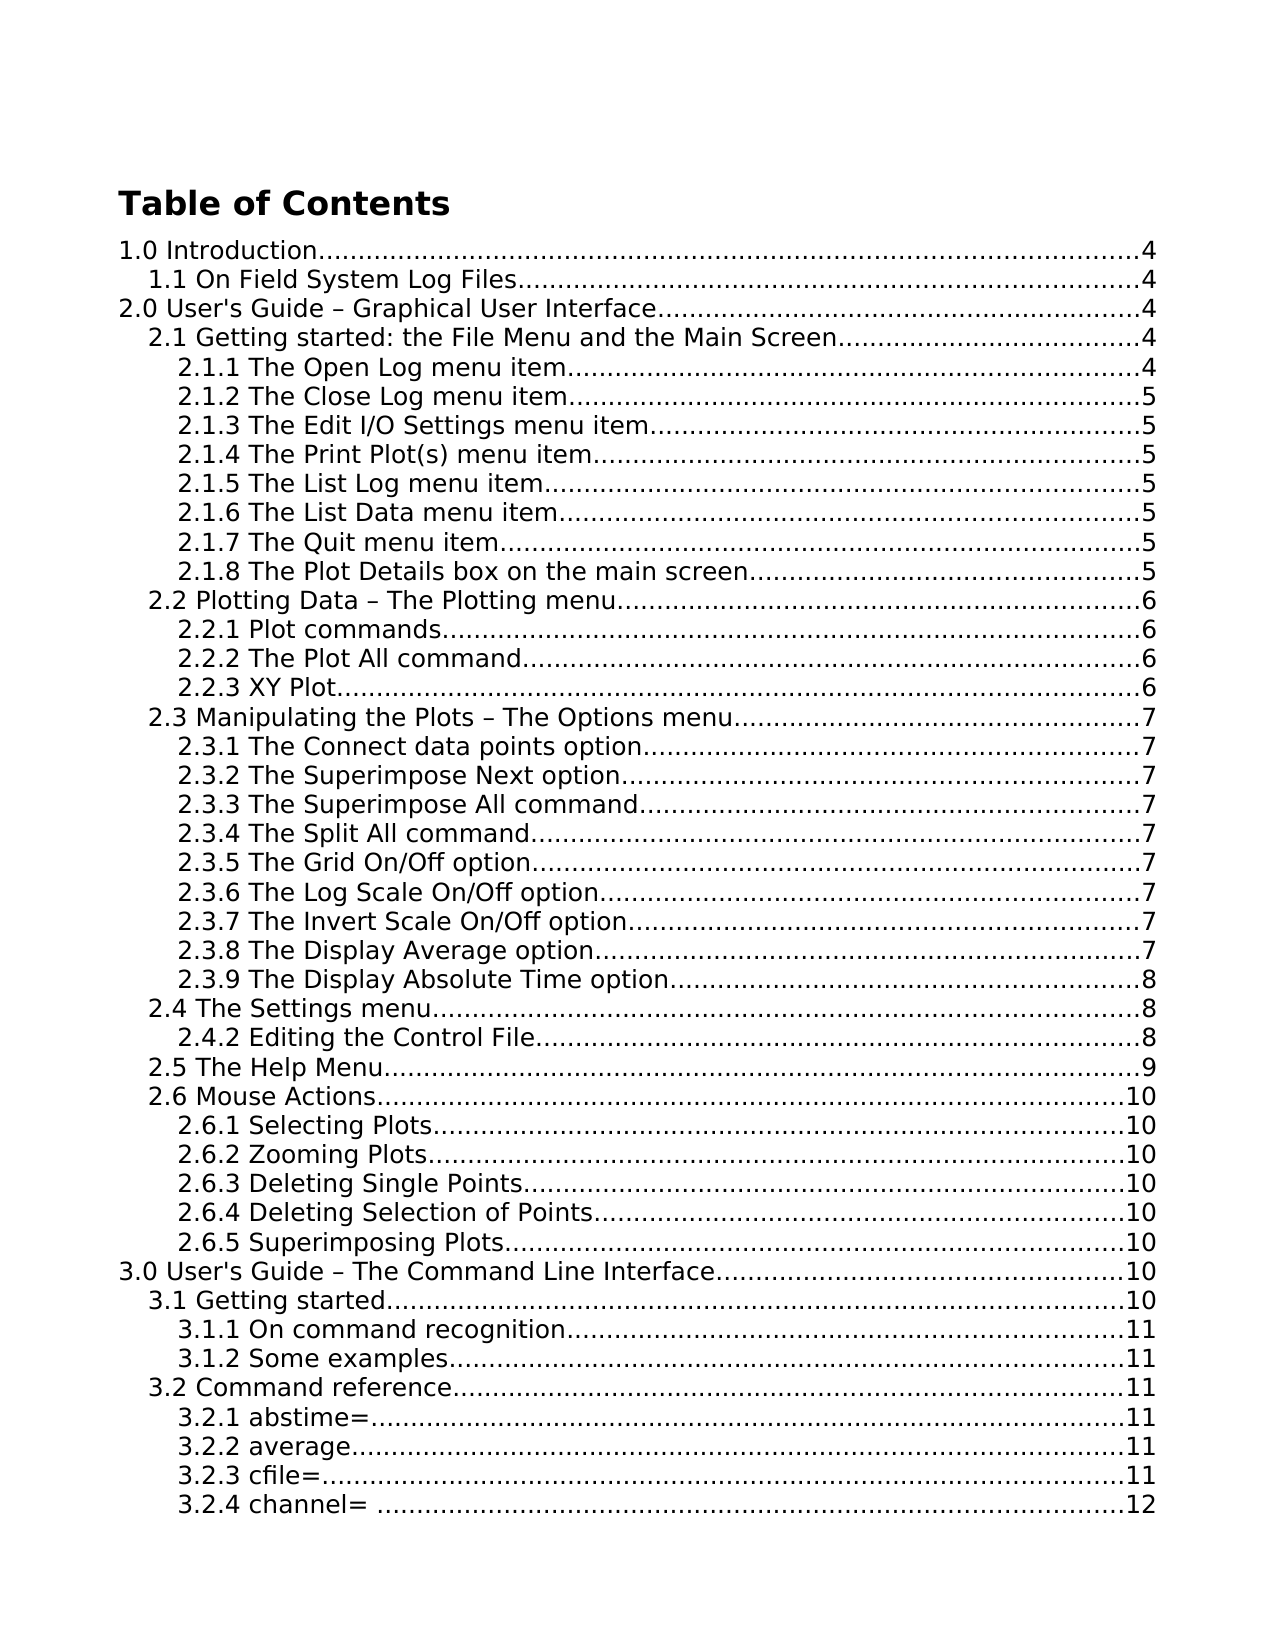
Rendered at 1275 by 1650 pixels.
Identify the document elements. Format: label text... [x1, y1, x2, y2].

text 2.3.6 The Log Scale On/Off option 7 [177, 878, 1157, 907]
text 3.1 Getting started 10 [148, 1286, 1157, 1315]
text 2.4.2 Editing the Control File 8 [177, 1024, 1157, 1053]
text 2.1.2 The Close Log menu item 5 [177, 382, 1157, 411]
text 2.3.9 The Display Absolute Time option 8 [177, 965, 1157, 994]
text 2.1 Getting started: the File Menu and the Main Screen 4 [148, 324, 1157, 353]
text 2.6.1 Selecting Plots 10 [177, 1111, 1157, 1140]
text 2.3.5 The Grid On/Off option 7 [177, 849, 1157, 878]
text 2.1.4 The Print Plot(s) menu item 5 [177, 440, 1157, 469]
subtitle Table of Contents [118, 185, 1157, 224]
text 1.0 Introduction 4 [118, 236, 1157, 265]
text 3.2.4 channel= 12 [177, 1490, 1157, 1519]
text 3.1.2 Some examples 11 [177, 1344, 1157, 1374]
text 3.0 User's Guide – The Command Line Interface 10 [118, 1257, 1157, 1286]
text 2.3 Manipulating the Plots – The Options menu 7 [148, 703, 1157, 732]
text 2.6.5 Superimposing Plots 10 [177, 1228, 1157, 1257]
text 2.6.3 Deleting Single Points 10 [177, 1169, 1157, 1199]
text 2.1.8 The Plot Details box on the main screen 5 [177, 557, 1157, 586]
text 3.2.1 abstime= 11 [177, 1403, 1157, 1432]
text 2.6.2 Zooming Plots 10 [177, 1140, 1157, 1169]
text 2.6 Mouse Actions 10 [148, 1082, 1157, 1111]
text 2.1.7 The Quit menu item 5 [177, 528, 1157, 557]
text 2.1.6 The List Data menu item 5 [177, 499, 1157, 528]
text 2.3.2 The Superimpose Next option 7 [177, 761, 1157, 790]
text 2.3.7 The Invert Scale On/Off option 7 [177, 907, 1157, 936]
text 2.1.1 The Open Log menu item 4 [177, 353, 1157, 382]
text 2.2 Plotting Data – The Plotting menu 6 [148, 586, 1157, 615]
text 3.2.2 average 11 [177, 1432, 1157, 1461]
text 2.1.5 The List Log menu item 5 [177, 469, 1157, 499]
text 2.1.3 The Edit I/O Settings menu item 5 [177, 411, 1157, 440]
text 2.3.3 The Superimpose All command 7 [177, 790, 1157, 819]
text 2.2.2 The Plot All command 6 [177, 644, 1157, 674]
text 3.2.3 cfile= 11 [177, 1461, 1157, 1490]
text 2.0 User's Guide – Graphical User Interface 4 [118, 294, 1157, 324]
text 2.6.4 Deleting Selection of Points 10 [177, 1199, 1157, 1228]
text 2.2.1 Plot commands 6 [177, 615, 1157, 644]
text 2.3.4 The Split All command 7 [177, 819, 1157, 849]
text 2.4 The Settings menu 8 [148, 994, 1157, 1024]
text 3.2 Command reference 11 [148, 1374, 1157, 1403]
text 2.3.8 The Display Average option 7 [177, 936, 1157, 965]
text 3.1.1 On command recognition 11 [177, 1315, 1157, 1344]
text 2.3.1 The Connect data points option 7 [177, 732, 1157, 761]
text 2.2.3 XY Plot... 6 [177, 674, 1157, 703]
text 1.1 On Field System Log Files 4 [148, 265, 1157, 294]
text 2.5 The Help Menu 9 [148, 1053, 1157, 1082]
